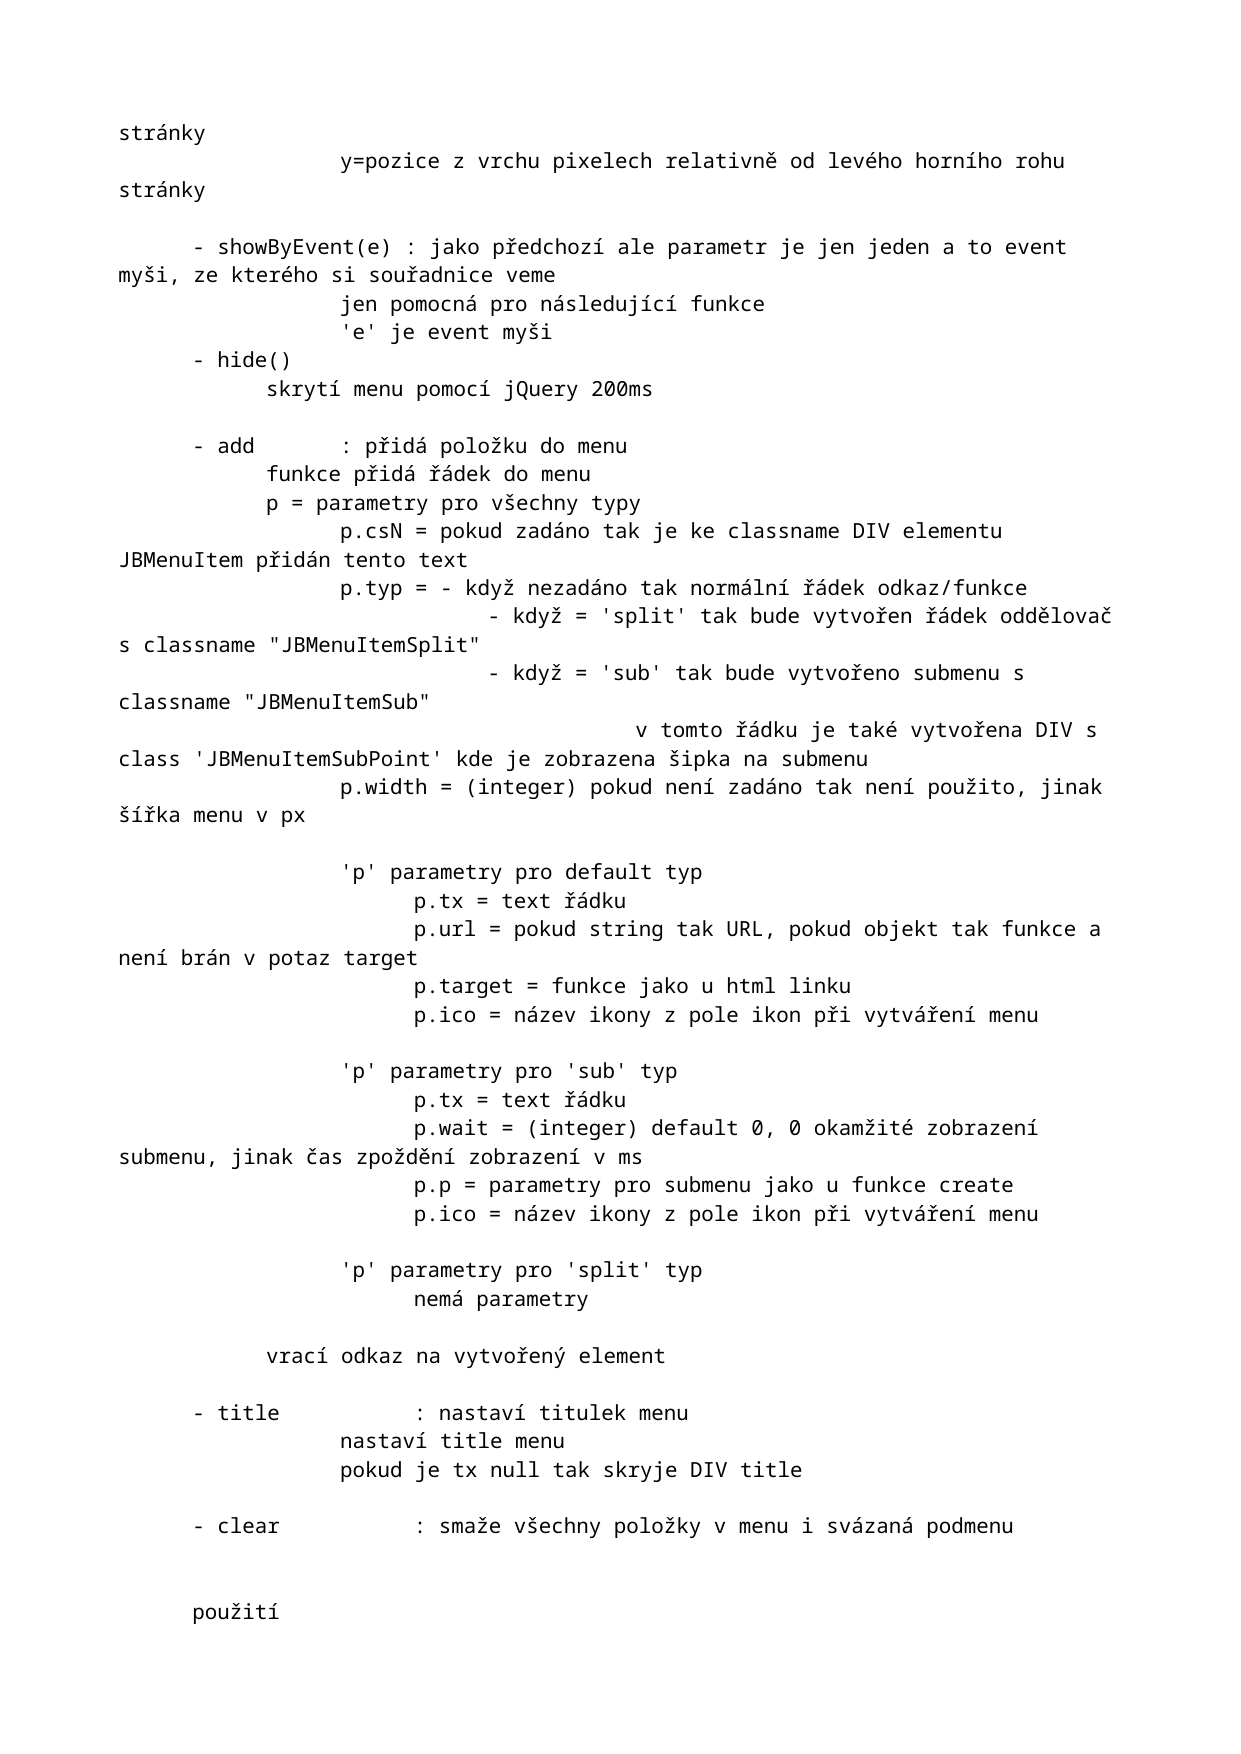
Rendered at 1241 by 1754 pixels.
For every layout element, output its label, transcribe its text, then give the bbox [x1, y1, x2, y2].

text p.url = pokud string tak URL, pokud objekt tak funkce a není brán v potaz target [118, 914, 1122, 971]
text p.tx = text řádku [118, 886, 1122, 914]
text p.csN = pokud zadáno tak je ke classname DIV elementu JBMenuItem přidán tento text [118, 516, 1122, 573]
text - add : přidá položku do menu [118, 431, 1122, 459]
text - když = 'split' tak bude vytvořen řádek oddělovač s classname "JBMenuItemSplit" [118, 602, 1122, 658]
text - clear : smaže všechny položky v menu i svázaná podmenu [118, 1512, 1122, 1540]
text jen pomocná pro následující funkce [118, 289, 1122, 317]
text p.ico = název ikony z pole ikon při vytváření menu [118, 1000, 1122, 1028]
text p.p = parametry pro submenu jako u funkce create [118, 1170, 1122, 1199]
text stránky [118, 118, 1122, 147]
text p.wait = (integer) default 0, 0 okamžité zobrazení submenu, jinak čas zpoždění zobrazení v ms [118, 1113, 1122, 1170]
text v tomto řádku je také vytvořena DIV s class 'JBMenuItemSubPoint' kde je zobrazena šipka na submenu [118, 715, 1122, 772]
text skrytí menu pomocí jQuery 200ms [118, 374, 1122, 402]
text p = parametry pro všechny typy [118, 488, 1122, 516]
text 'p' parametry pro 'split' typ [118, 1256, 1122, 1284]
text 'p' parametry pro default typ [118, 857, 1122, 886]
text pokud je tx null tak skryje DIV title [118, 1455, 1122, 1483]
text - když = 'sub' tak bude vytvořeno submenu s classname "JBMenuItemSub" [118, 658, 1122, 715]
text p.width = (integer) pokud není zadáno tak není použito, jinak šířka menu v px [118, 772, 1122, 829]
text nemá parametry [118, 1284, 1122, 1312]
text p.ico = název ikony z pole ikon při vytváření menu [118, 1199, 1122, 1227]
text - hide() [118, 346, 1122, 374]
text p.tx = text řádku [118, 1085, 1122, 1113]
text nastaví title menu [118, 1426, 1122, 1455]
text 'p' parametry pro 'sub' typ [118, 1057, 1122, 1085]
text - title : nastaví titulek menu [118, 1398, 1122, 1426]
text y=pozice z vrchu pixelech relativně od levého horního rohu stránky [118, 147, 1122, 203]
text p.typ = - když nezadáno tak normální řádek odkaz/funkce [118, 573, 1122, 602]
text použití [118, 1597, 1122, 1625]
text - showByEvent(e) : jako předchozí ale parametr je jen jeden a to event myši, ze kterého si souřadnice veme [118, 232, 1122, 289]
text funkce přidá řádek do menu [118, 459, 1122, 488]
text vrací odkaz na vytvořený element [118, 1341, 1122, 1369]
text 'e' je event myši [118, 317, 1122, 346]
text p.target = funkce jako u html linku [118, 971, 1122, 1000]
